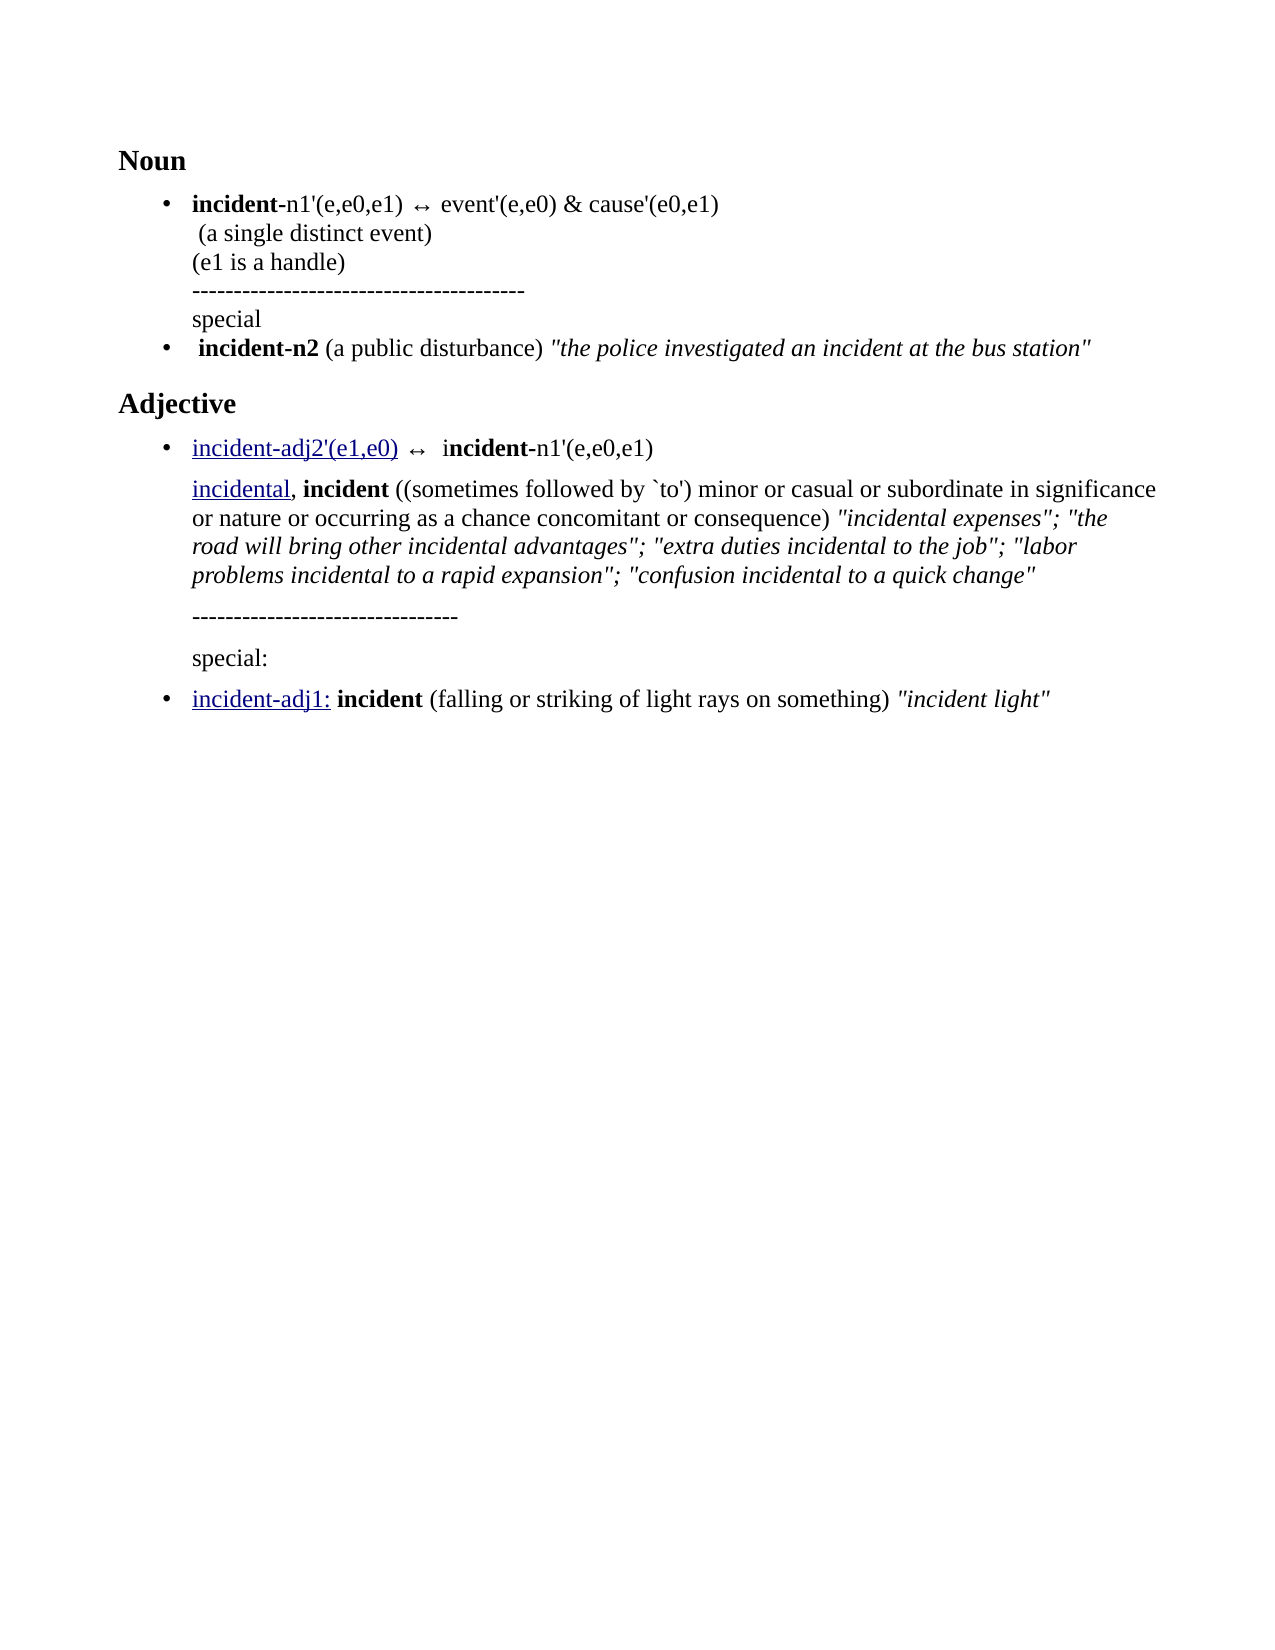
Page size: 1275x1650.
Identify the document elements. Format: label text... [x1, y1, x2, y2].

list special [162, 304, 1157, 333]
list (a single distinct event) [162, 218, 1157, 247]
list incidental, incident ((sometimes followed by `to') minor or casual or subordinate in significance or nature or occurring as a chance concomitant or consequence) "incidental expenses"; "the road will bring other incidental advantages"; "extra duties incidental to the job"; "labor problems incidental to a rapid expansion"; "confusion incidental to a quick change" [162, 474, 1157, 589]
list incident-n2 (a public disturbance) "the police investigated an incident at the bus station" [162, 333, 1157, 362]
list special: [162, 643, 1157, 671]
list incident-adj2'(e1,e0) ↔ incident-n1'(e,e0,e1) [162, 433, 1157, 461]
subtitle Noun [118, 143, 1157, 177]
list ---------------------------------------- [162, 275, 1157, 304]
list -------------------------------- [162, 601, 1157, 630]
subtitle Adjective [118, 387, 1157, 420]
list incident-n1'(e,e0,e1) ↔ event'(e,e0) & cause'(e0,e1) [162, 189, 1157, 218]
list incident-adj1: incident (falling or striking of light rays on something) "incident light" [162, 684, 1157, 713]
list (e1 is a handle) [162, 247, 1157, 275]
